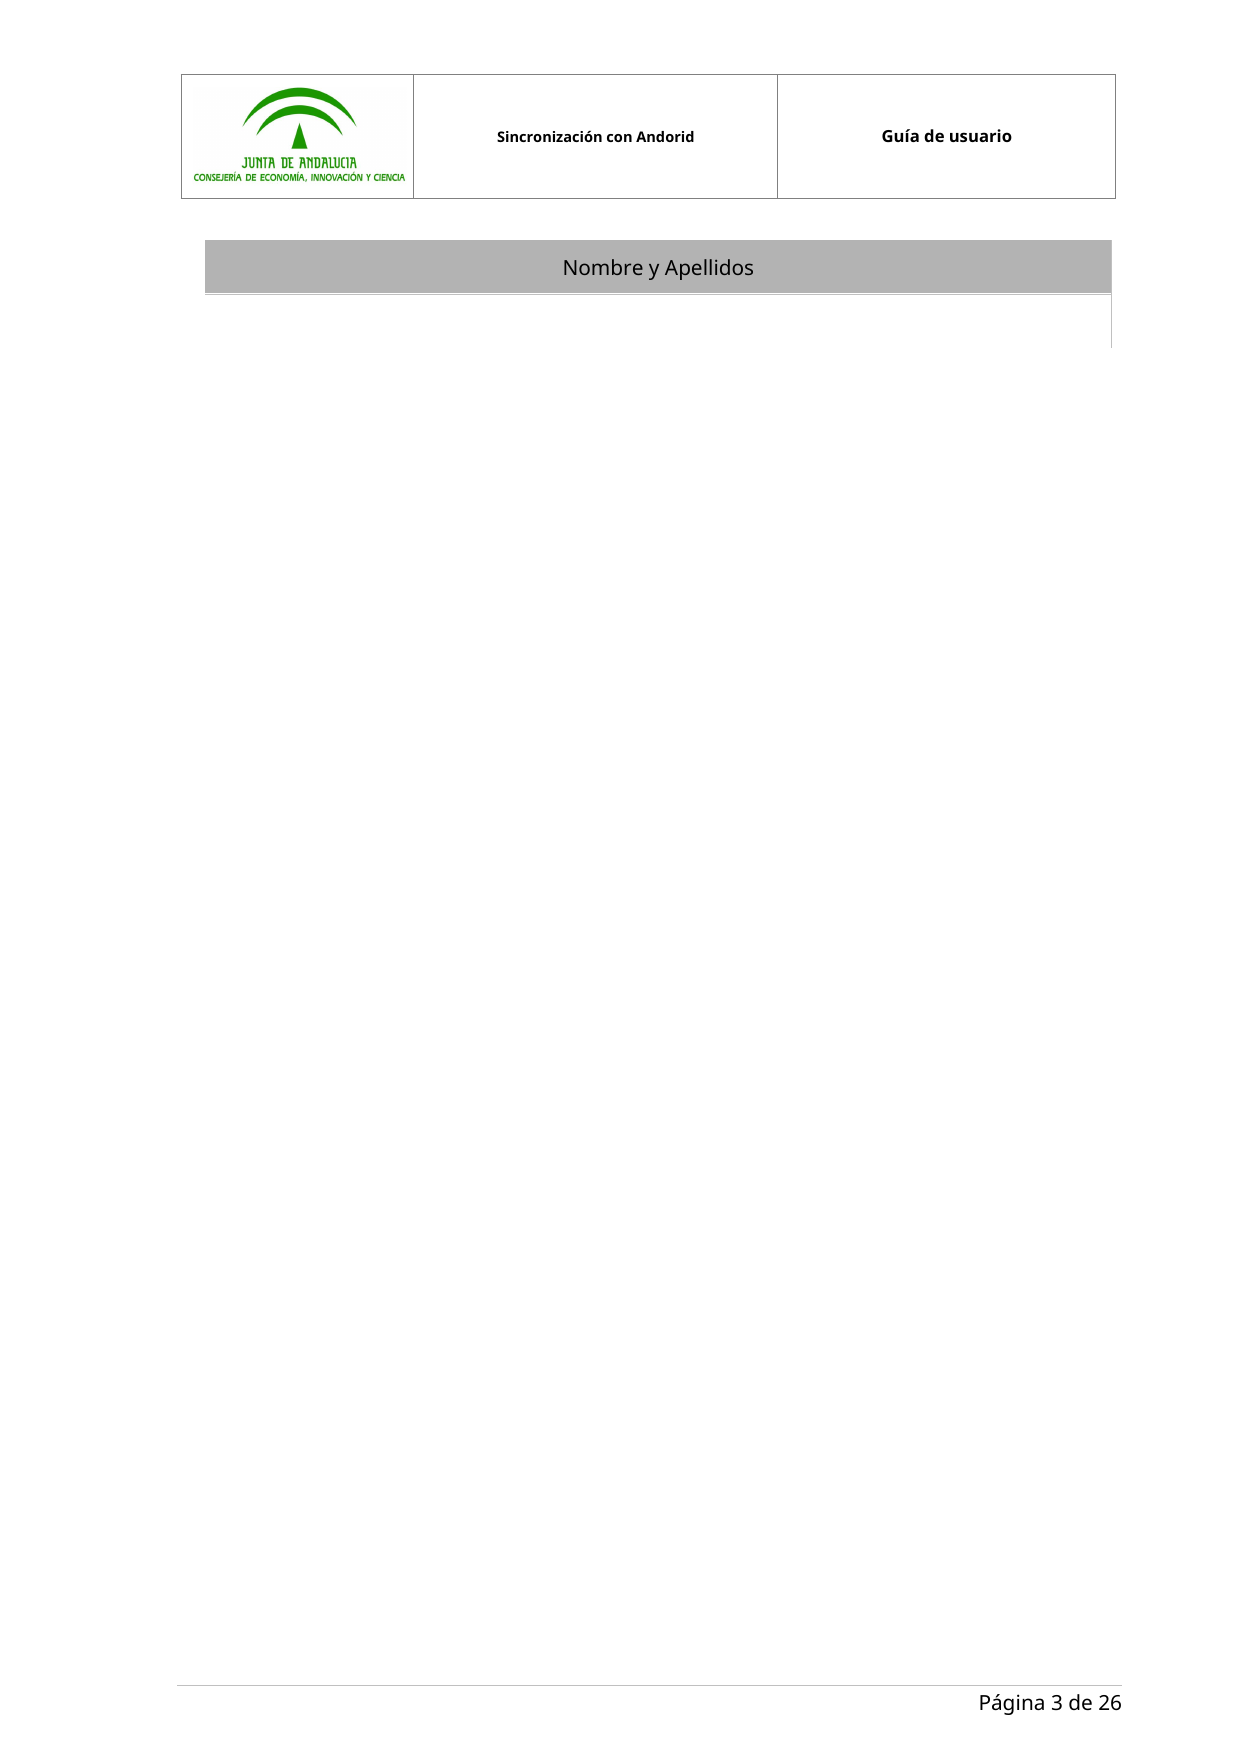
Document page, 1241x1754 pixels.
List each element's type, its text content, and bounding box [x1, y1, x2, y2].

table_cell [205, 295, 1111, 348]
picture [192, 87, 407, 186]
table_header Nombre y Apellidos [205, 240, 1111, 293]
